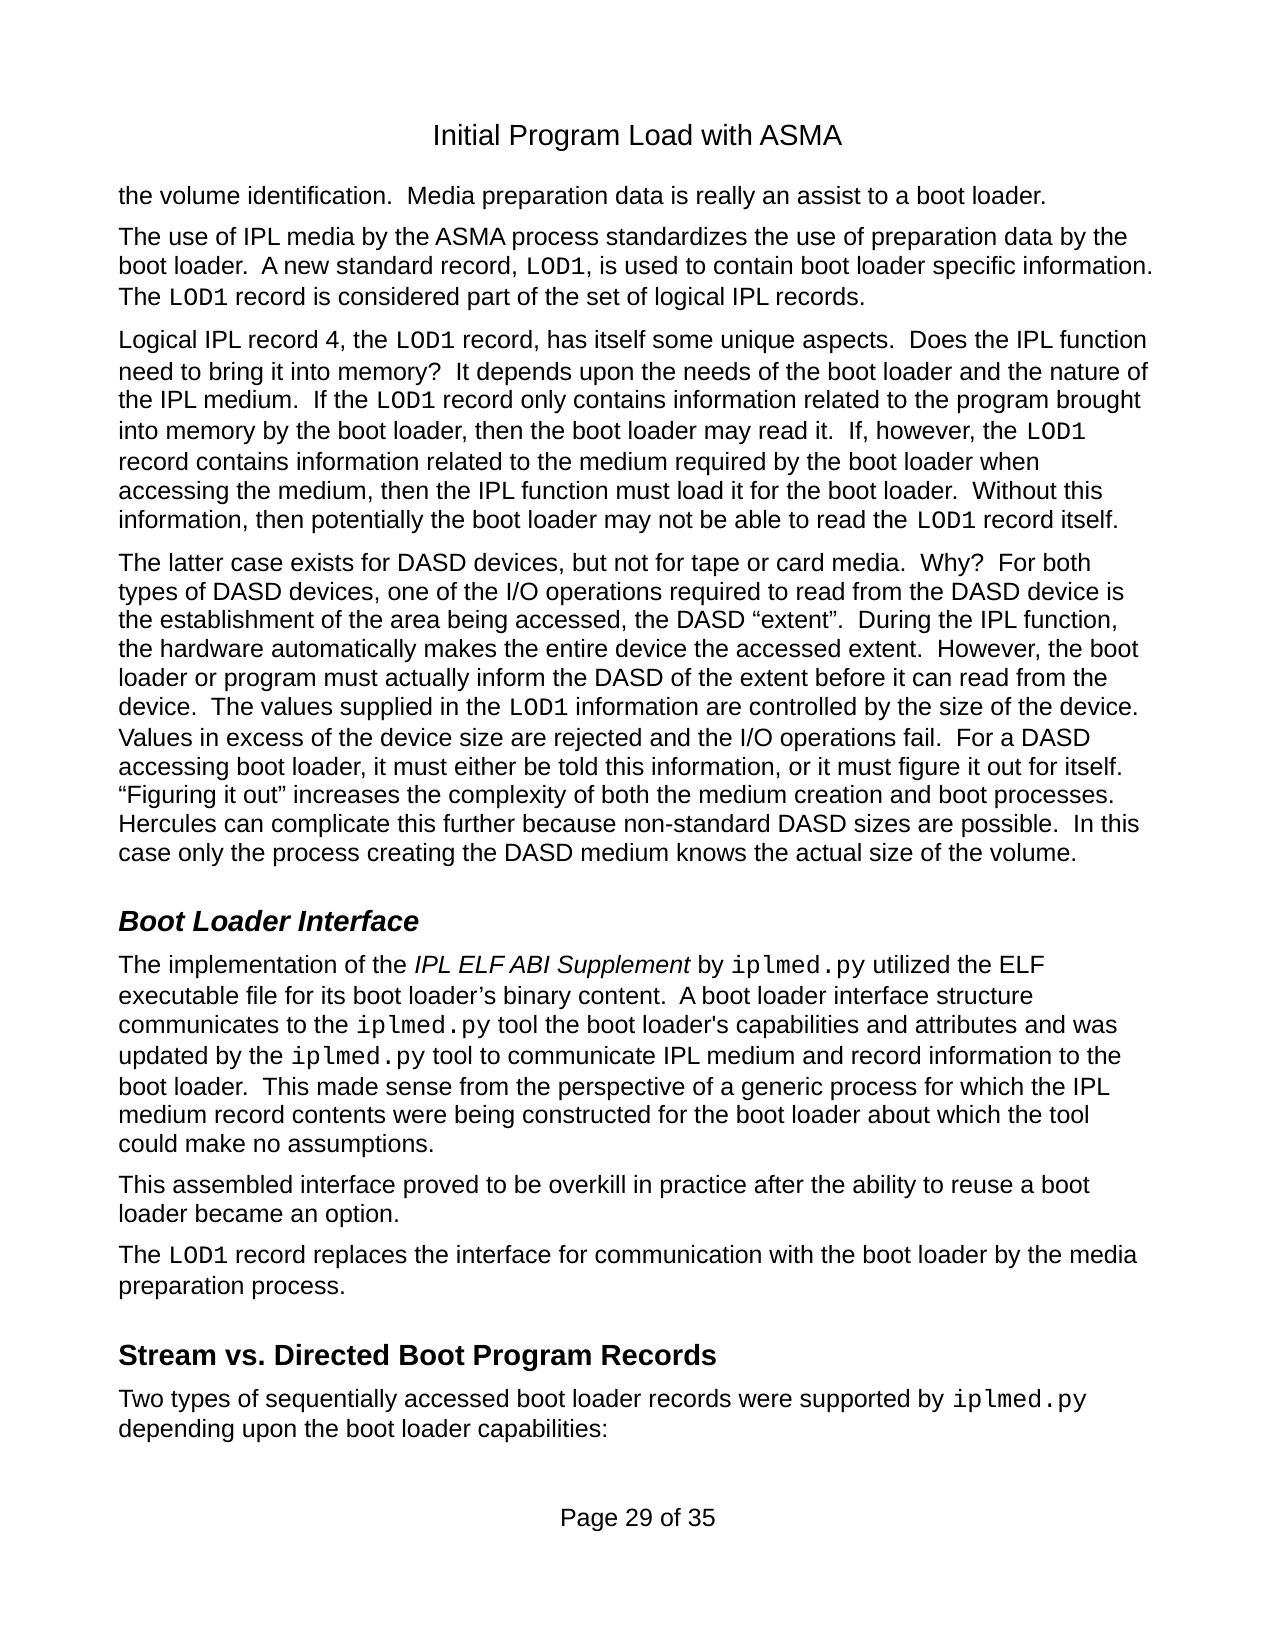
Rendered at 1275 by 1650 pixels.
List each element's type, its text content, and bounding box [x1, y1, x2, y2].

text the volume identification. Media preparation data is really an assist to a boot loader. [118, 181, 1157, 210]
subtitle Stream vs. Directed Boot Program Records [118, 1337, 1157, 1371]
text Two types of sequentially accessed boot loader records were supported by iplmed.py depending upon the boot loader capabilities: [118, 1383, 1157, 1443]
subtitle Boot Loader Interface [118, 904, 1157, 937]
text The LOD1 record replaces the interface for communication with the boot loader by the media preparation process. [118, 1240, 1157, 1300]
text The implementation of the IPL ELF ABI Supplement by iplmed.py utilized the ELF executable file for its boot loader’s binary content. A boot loader interface structure communicates to the iplmed.py tool the boot loader's capabilities and attributes and was updated by the iplmed.py tool to communicate IPL medium and record information to the boot loader. This made sense from the perspective of a generic process for which the IPL medium record contents were being constructed for the boot loader about which the tool could make no assumptions. [118, 950, 1157, 1158]
text The latter case exists for DASD devices, but not for tape or card media. Why? For both types of DASD devices, one of the I/O operations required to read from the DASD device is the establishment of the area being accessed, the DASD “extent”. During the IPL function, the hardware automatically makes the entire device the accessed extent. However, the boot loader or program must actually inform the DASD of the extent before it can read from the device. The values supplied in the LOD1 information are controlled by the size of the device. Values in excess of the device size are rejected and the I/O operations fail. For a DASD accessing boot loader, it must either be told this information, or it must figure it out for itself. “Figuring it out” increases the complexity of both the medium creation and boot processes. Hercules can complicate this further because non-standard DASD sizes are possible. In this case only the process creating the DASD medium knows the actual size of the volume. [118, 548, 1157, 866]
text This assembled interface proved to be overkill in practice after the ability to reuse a boot loader became an option. [118, 1170, 1157, 1228]
text The use of IPL media by the ASMA process standardizes the use of preparation data by the boot loader. A new standard record, LOD1, is used to contain boot loader specific information. The LOD1 record is considered part of the set of logical IPL records. [118, 222, 1157, 313]
text Logical IPL record 4, the LOD1 record, has itself some unique aspects. Does the IPL function need to bring it into memory? It depends upon the needs of the boot loader and the nature of the IPL medium. If the LOD1 record only contains information related to the program brought into memory by the boot loader, then the boot loader may read it. If, however, the LOD1 record contains information related to the medium required by the boot loader when accessing the medium, then the IPL function must load it for the boot loader. Without this information, then potentially the boot loader may not be able to read the LOD1 record itself. [118, 326, 1157, 536]
